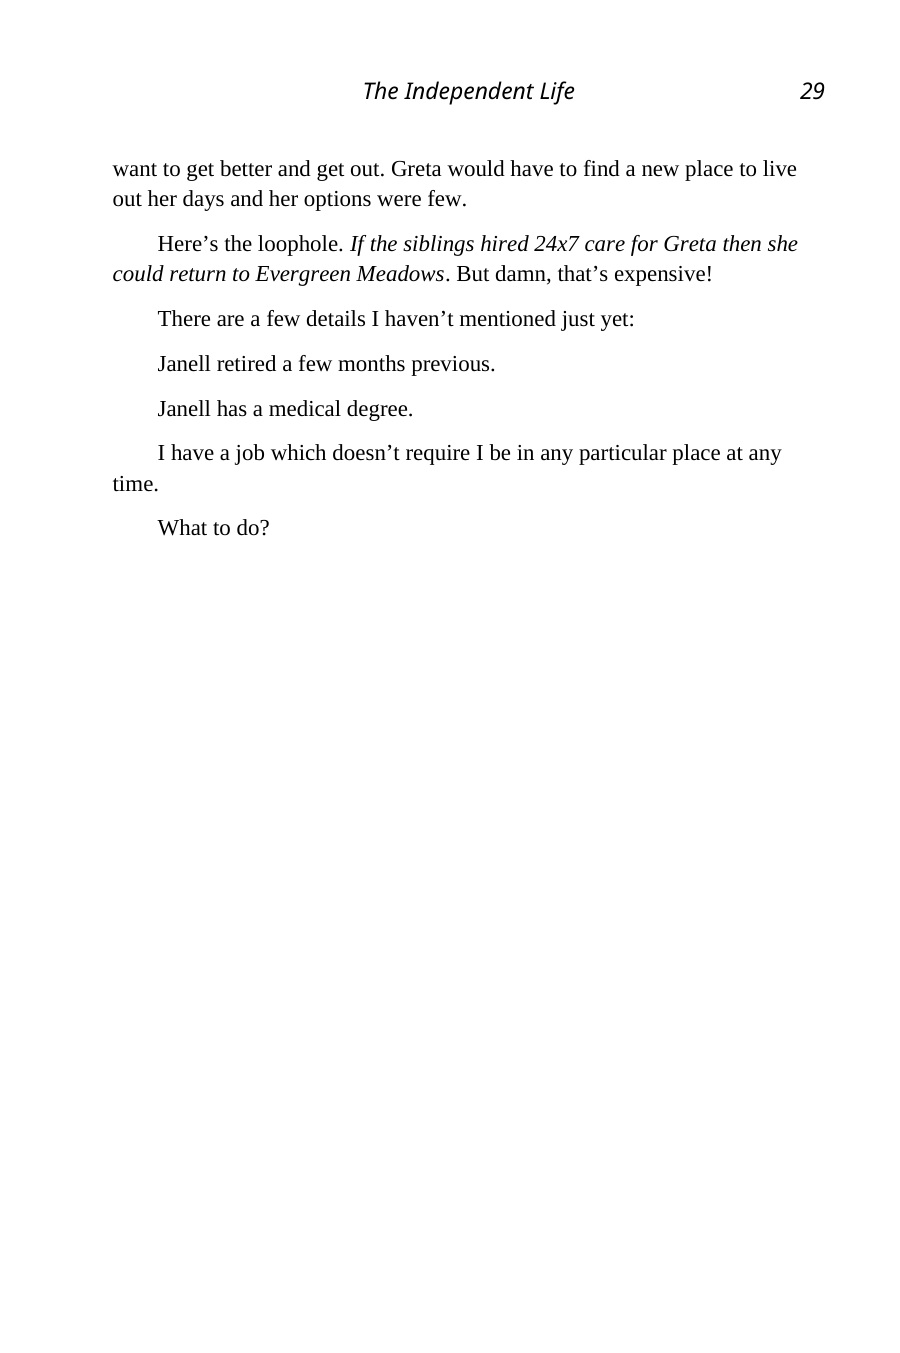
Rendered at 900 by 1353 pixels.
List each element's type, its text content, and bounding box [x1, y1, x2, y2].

text What to do? [112, 514, 825, 541]
text Janell retired a few months previous. [112, 350, 825, 376]
text There are a few details I haven’t mentioned just yet: [112, 305, 825, 331]
text Janell has a medical degree. [112, 395, 825, 421]
text Here’s the loophole. If the siblings hired 24x7 care for Greta then she could return to Evergreen Meadows. But damn, that’s expensive! [112, 230, 825, 287]
text I have a job which doesn’t require I be in any particular place at any time. [112, 439, 825, 496]
text want to get better and get out. Greta would have to find a new place to live out her days and her options were few. [112, 155, 825, 212]
